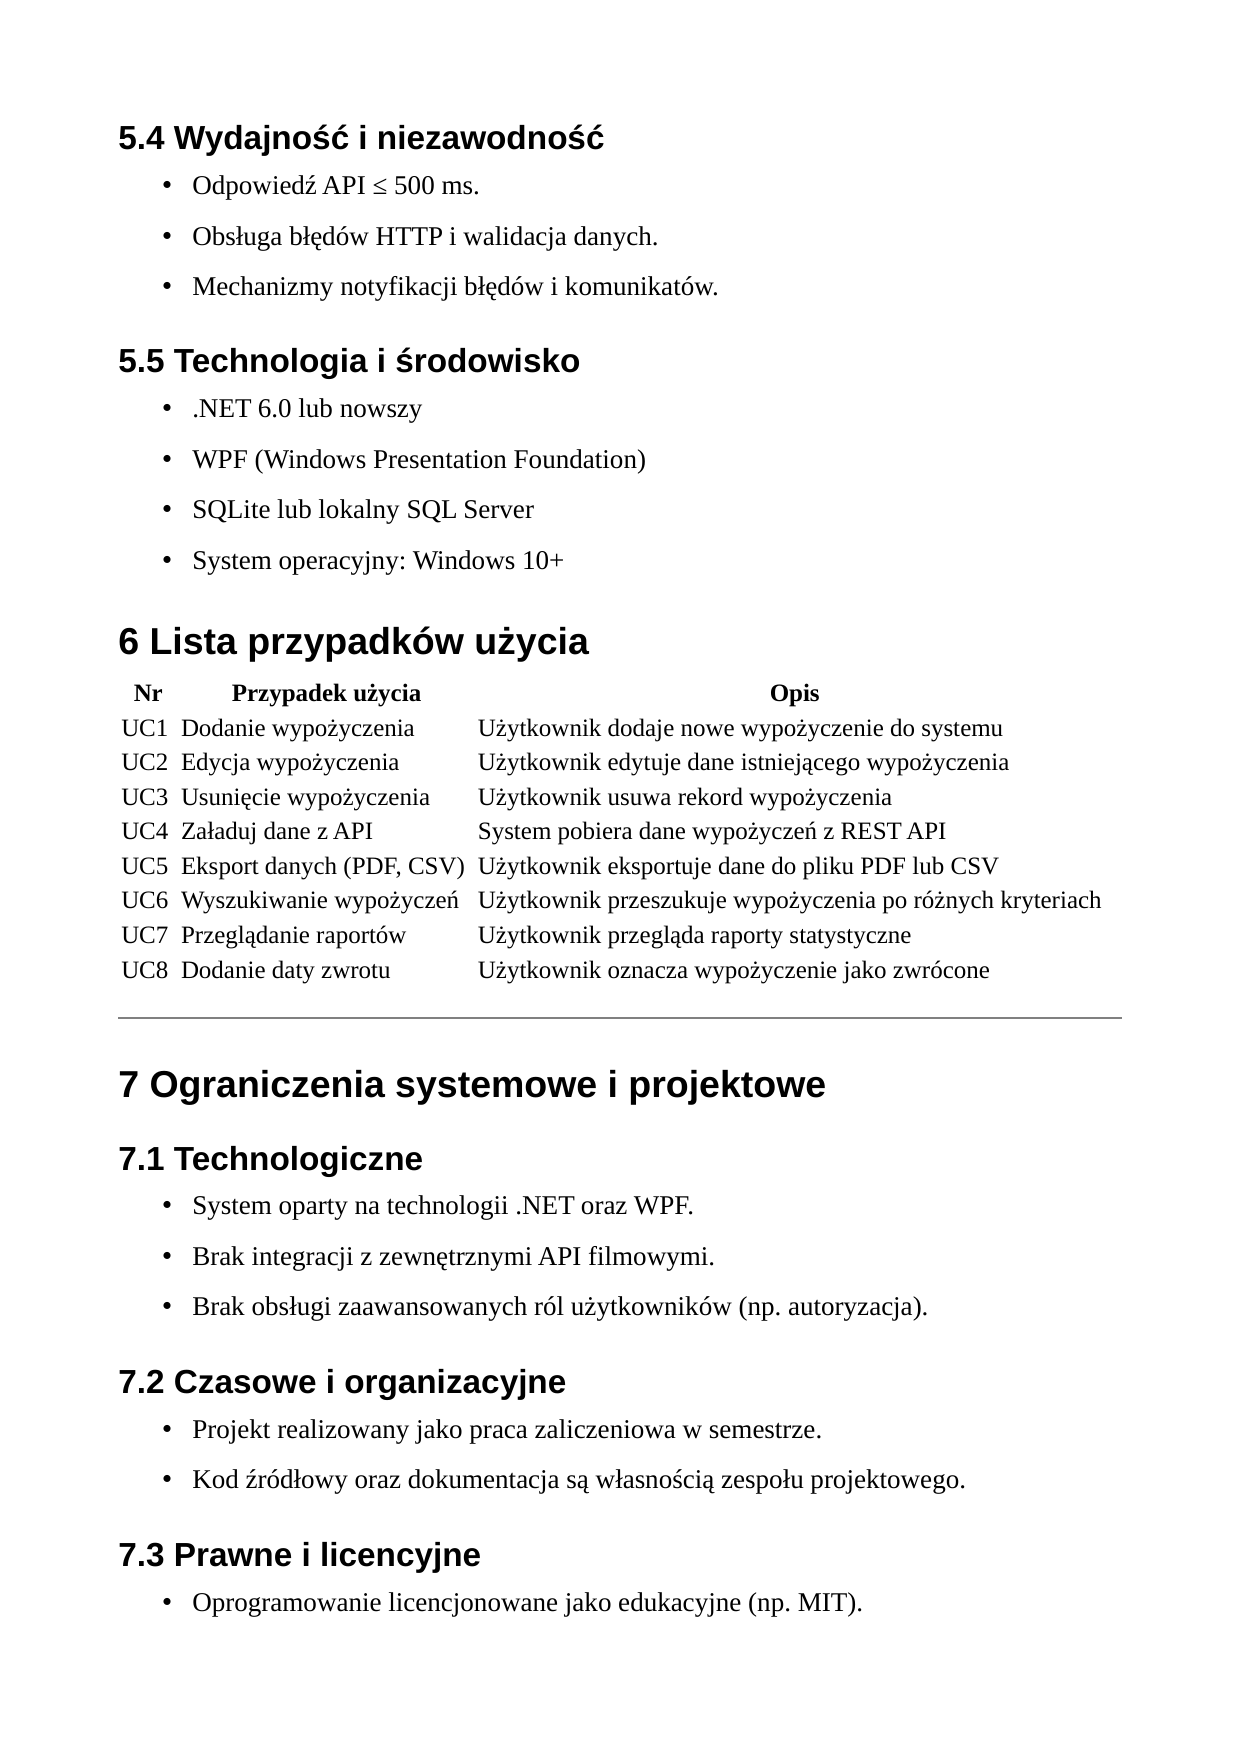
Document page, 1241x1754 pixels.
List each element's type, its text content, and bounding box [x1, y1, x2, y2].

list WPF (Windows Presentation Foundation) [162, 443, 1122, 474]
subtitle Ograniczenia systemowe i projektowe [118, 1062, 1122, 1105]
table_cell Edycja wypożyczenia [178, 744, 475, 779]
list Oprogramowanie licencjonowane jako edukacyjne (np. MIT). [162, 1586, 1122, 1617]
list Kod źródłowy oraz dokumentacja są własnością zespołu projektowego. [162, 1463, 1122, 1494]
table_cell UC3 [118, 779, 178, 813]
table_cell UC6 [118, 883, 178, 917]
table_cell Użytkownik dodaje nowe wypożyczenie do systemu [475, 710, 1114, 744]
table_cell Eksport danych (PDF, CSV) [178, 848, 475, 883]
table_cell Użytkownik edytuje dane istniejącego wypożyczenia [475, 744, 1114, 779]
list System operacyjny: Windows 10+ [162, 544, 1122, 575]
table_cell Użytkownik eksportuje dane do pliku PDF lub CSV [475, 848, 1114, 883]
list .NET 6.0 lub nowszy [162, 392, 1122, 424]
table_cell Załaduj dane z API [178, 814, 475, 848]
table_cell Usunięcie wypożyczenia [178, 779, 475, 813]
table_cell UC8 [118, 952, 178, 986]
list Odpowiedź API ≤ 500 ms. [162, 169, 1122, 200]
table_header Przypadek użycia [178, 675, 475, 710]
table_header Nr [118, 675, 178, 710]
table_cell Przeglądanie raportów [178, 917, 475, 952]
list System oparty na technologii .NET oraz WPF. [162, 1189, 1122, 1221]
table_cell UC5 [118, 848, 178, 883]
list Projekt realizowany jako praca zaliczeniowa w semestrze. [162, 1413, 1122, 1444]
subtitle Lista przypadków użycia [118, 619, 1122, 663]
table_cell Użytkownik usuwa rekord wypożyczenia [475, 779, 1114, 813]
table_cell Dodanie wypożyczenia [178, 710, 475, 744]
list Brak integracji z zewnętrznymi API filmowymi. [162, 1240, 1122, 1271]
table_cell Dodanie daty zwrotu [178, 952, 475, 986]
subtitle Prawne i licencyjne [118, 1535, 1122, 1573]
list Brak obsługi zaawansowanych ról użytkowników (np. autoryzacja). [162, 1291, 1122, 1322]
table_cell UC2 [118, 744, 178, 779]
table_cell Użytkownik przegląda raporty statystyczne [475, 917, 1114, 952]
table_header Opis [475, 675, 1114, 710]
table_cell UC7 [118, 917, 178, 952]
subtitle Technologia i środowisko [118, 341, 1122, 380]
table_cell Wyszukiwanie wypożyczeń [178, 883, 475, 917]
list SQLite lub lokalny SQL Server [162, 493, 1122, 525]
subtitle Technologiczne [118, 1138, 1122, 1177]
table_cell UC4 [118, 814, 178, 848]
list Obsługa błędów HTTP i walidacja danych. [162, 219, 1122, 251]
subtitle Wydajność i niezawodność [118, 118, 1122, 157]
table_cell UC1 [118, 710, 178, 744]
table_cell Użytkownik przeszukuje wypożyczenia po różnych kryteriach [475, 883, 1114, 917]
list Mechanizmy notyfikacji błędów i komunikatów. [162, 270, 1122, 301]
table_cell Użytkownik oznacza wypożyczenie jako zwrócone [475, 952, 1114, 986]
table_cell System pobiera dane wypożyczeń z REST API [475, 814, 1114, 848]
subtitle Czasowe i organizacyjne [118, 1362, 1122, 1400]
